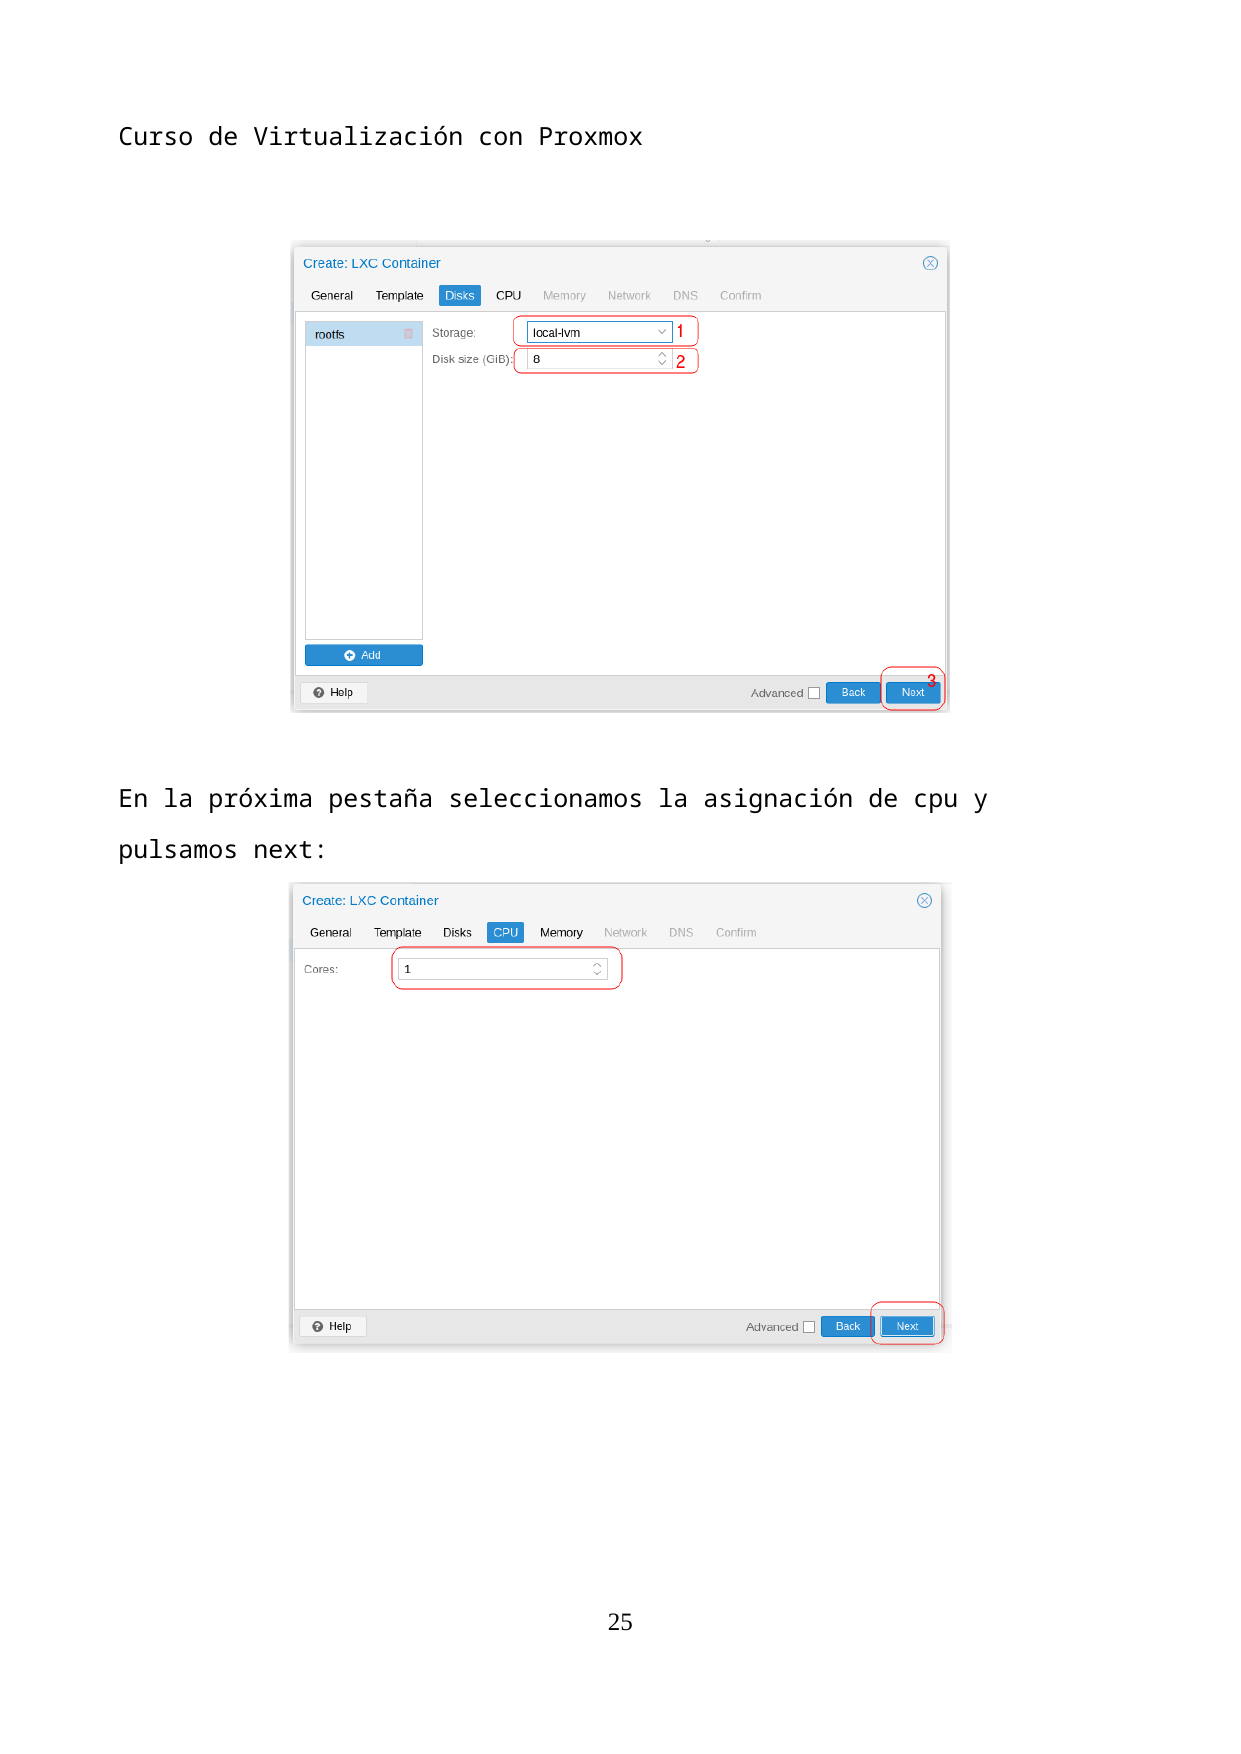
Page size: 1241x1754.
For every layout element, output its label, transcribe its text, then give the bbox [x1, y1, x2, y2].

text En la próxima pestaña seleccionamos la asignación de cpu y pulsamos next: [118, 781, 1122, 866]
picture [288, 882, 952, 1353]
picture [290, 240, 950, 713]
